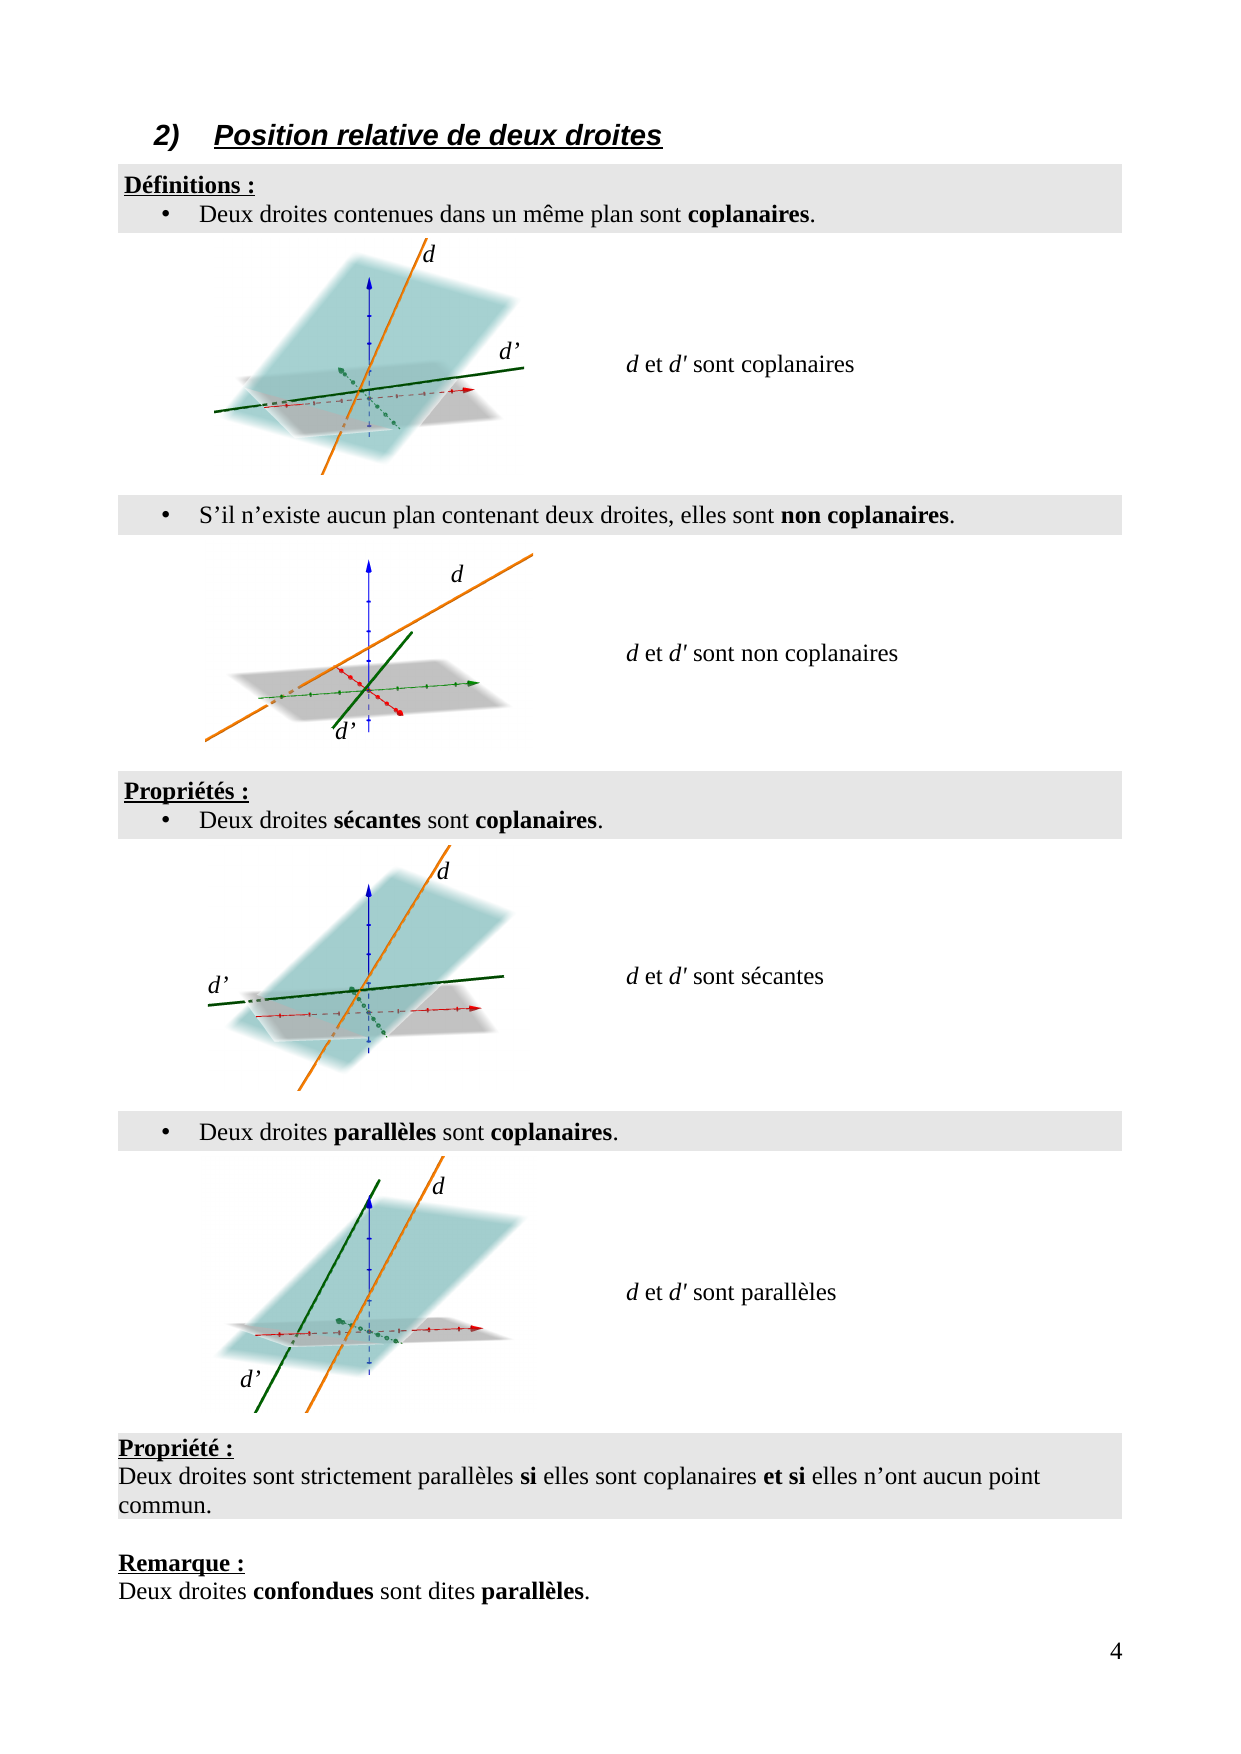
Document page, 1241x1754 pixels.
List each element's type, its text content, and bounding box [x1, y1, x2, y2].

table_header [118, 1151, 620, 1433]
table_header Définitions : Deux droites contenues dans un même plan sont coplanaires. [118, 164, 1122, 233]
text Propriété : [118, 1433, 1122, 1461]
subtitle Position relative de deux droites [153, 118, 1122, 152]
table_header d et d' sont coplanaires [620, 233, 1122, 495]
table_header d et d' sont parallèles [620, 1151, 1123, 1433]
table_header d et d' sont sécantes [620, 840, 1122, 1111]
table_header [118, 535, 620, 771]
table_header S’il n’existe aucun plan contenant deux droites, elles sont non coplanaires. [118, 495, 1122, 535]
picture [201, 1156, 538, 1413]
picture [214, 238, 525, 475]
text Deux droites confondues sont dites parallèles. [118, 1576, 1122, 1605]
table_header Deux droites parallèles sont coplanaires. [118, 1111, 1122, 1151]
table_header [118, 233, 620, 495]
picture [205, 540, 534, 751]
table_header d et d' sont non coplanaires [620, 535, 1122, 771]
table_header Propriétés : Deux droites sécantes sont coplanaires. [118, 771, 1122, 839]
picture [207, 845, 531, 1091]
text Remarque : [118, 1548, 1122, 1576]
table_header [118, 840, 620, 1111]
text Deux droites sont strictement parallèles si elles sont coplanaires et si elles n’ont aucun point commun. [118, 1461, 1122, 1519]
